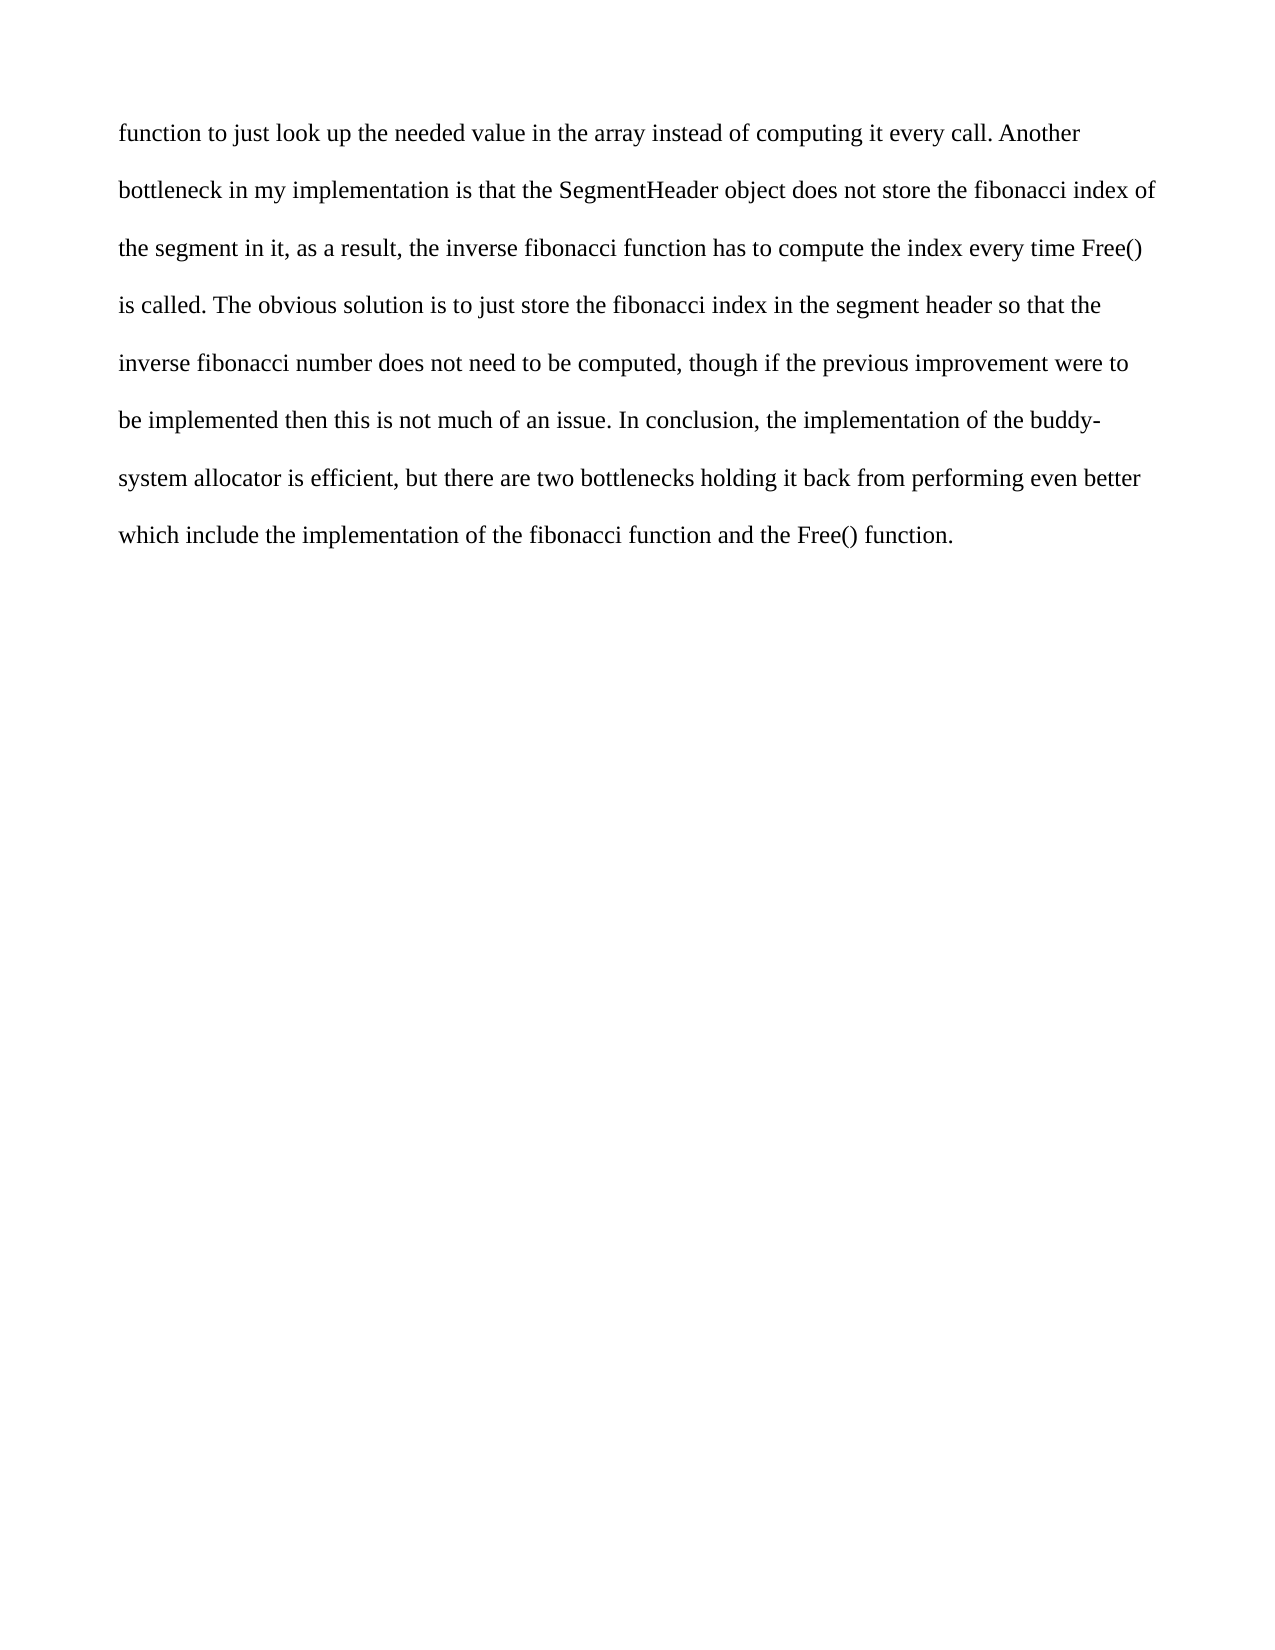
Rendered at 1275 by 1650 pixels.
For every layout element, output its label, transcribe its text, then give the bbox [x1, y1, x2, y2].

text function to just look up the needed value in the array instead of computing it every call. Another bottleneck in my implementation is that the SegmentHeader object does not store the fibonacci index of the segment in it, as a result, the inverse fibonacci function has to compute the index every time Free() is called. The obvious solution is to just store the fibonacci index in the segment header so that the inverse fibonacci number does not need to be computed, though if the previous improvement were to be implemented then this is not much of an issue. In conclusion, the implementation of the buddy-system allocator is efficient, but there are two bottlenecks holding it back from performing even better which include the implementation of the fibonacci function and the Free() function. [118, 118, 1157, 549]
